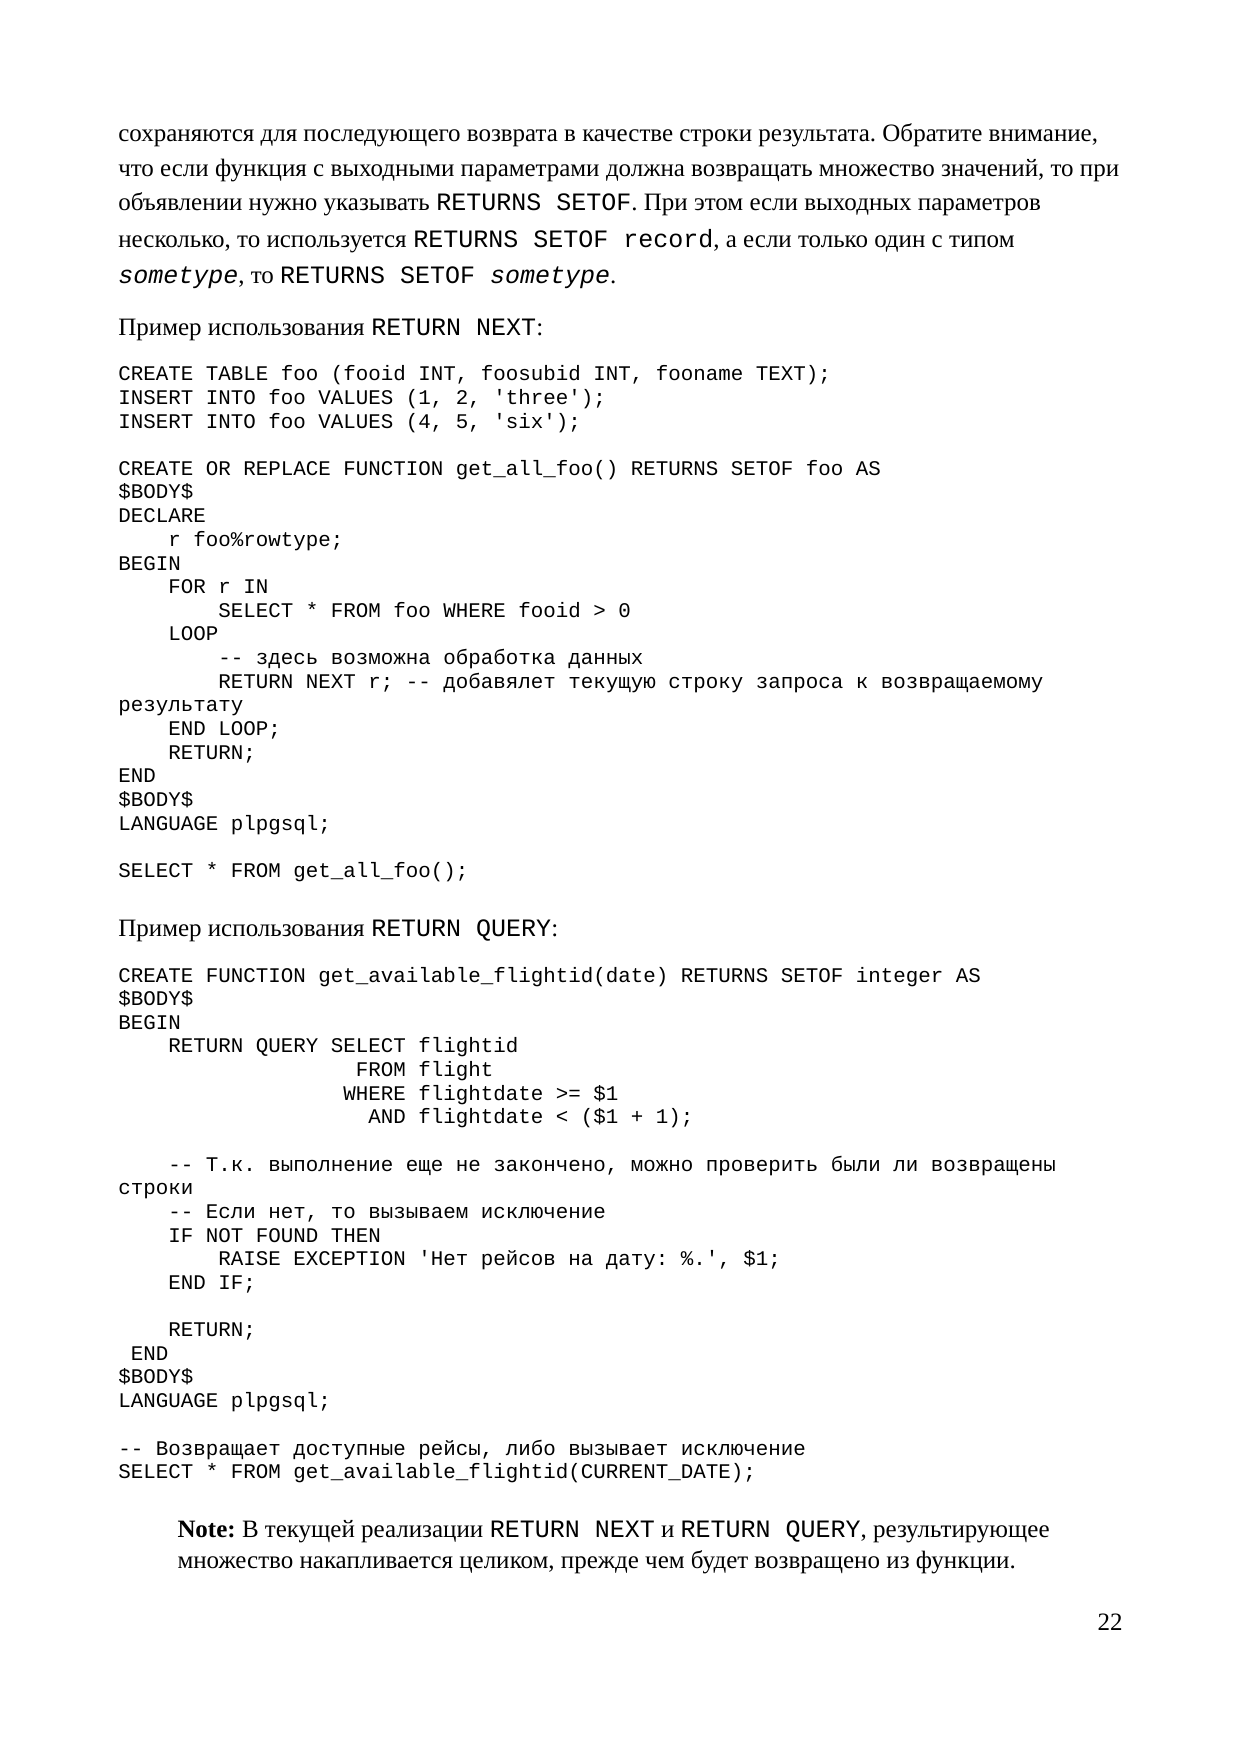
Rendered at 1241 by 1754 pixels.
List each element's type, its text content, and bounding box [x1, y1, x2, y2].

text INSERT INTO foo VALUES (1, 2, 'three'); [118, 387, 1122, 411]
text Note: В текущей реализации RETURN NEXT и RETURN QUERY, результирующее множество накапливается целиком, прежде чем будет возвращено из функции. [177, 1514, 1063, 1574]
text DECLARE [118, 505, 1122, 529]
text $BODY$ [118, 789, 1122, 813]
text INSERT INTO foo VALUES (4, 5, 'six'); [118, 411, 1122, 434]
text WHERE flightdate >= $1 [118, 1083, 1122, 1106]
text SELECT * FROM get_available_flightid(CURRENT_DATE); [118, 1461, 1122, 1485]
text CREATE FUNCTION get_available_flightid(date) RETURNS SETOF integer AS [118, 964, 1122, 988]
text SELECT * FROM get_all_foo(); [118, 860, 1122, 883]
text IF NOT FOUND THEN [118, 1225, 1122, 1248]
text RETURN QUERY SELECT flightid [118, 1036, 1122, 1059]
text RETURN; [118, 1319, 1122, 1343]
text AND flightdate < ($1 + 1); [118, 1106, 1122, 1130]
text сохраняются для последующего возврата в качестве строки результата. Обратите внимание, что если функция с выходными параметрами должна возвращать множество значений, то при объявлении нужно указывать RETURNS SETOF. При этом если выходных параметров несколько, то используется RETURNS SETOF record, а если только один с типом sometype, то RETURNS SETOF sometype. [118, 118, 1122, 291]
text END [118, 1343, 1122, 1367]
text -- Если нет, то вызываем исключение [118, 1201, 1122, 1225]
text SELECT * FROM foo WHERE fooid > 0 [118, 600, 1122, 623]
text RAISE EXCEPTION 'Нет рейсов на дату: %.', $1; [118, 1248, 1122, 1272]
text -- здесь возможна обработка данных [118, 647, 1122, 671]
text BEGIN [118, 552, 1122, 576]
text r foo%rowtype; [118, 529, 1122, 552]
text $BODY$ [118, 1367, 1122, 1390]
text CREATE TABLE foo (fooid INT, foosubid INT, fooname TEXT); [118, 363, 1122, 387]
text -- Т.к. выполнение еще не закончено, можно проверить были ли возвращены строки [118, 1154, 1122, 1201]
text RETURN NEXT r; -- добавялет текущую строку запроса к возвращаемому результату [118, 671, 1122, 718]
text Пример использования RETURN QUERY: [118, 913, 1122, 944]
text LANGUAGE plpgsql; [118, 813, 1122, 836]
text -- Возвращает доступные рейсы, либо вызывает исключение [118, 1437, 1122, 1461]
text RETURN; [118, 742, 1122, 765]
text CREATE OR REPLACE FUNCTION get_all_foo() RETURNS SETOF foo AS [118, 458, 1122, 482]
text LANGUAGE plpgsql; [118, 1390, 1122, 1414]
text $BODY$ [118, 988, 1122, 1012]
text END IF; [118, 1272, 1122, 1296]
text BEGIN [118, 1012, 1122, 1036]
text FROM flight [118, 1059, 1122, 1083]
text END [118, 765, 1122, 789]
text Пример использования RETURN NEXT: [118, 312, 1122, 343]
text $BODY$ [118, 482, 1122, 505]
text LOOP [118, 623, 1122, 647]
text FOR r IN [118, 576, 1122, 600]
text END LOOP; [118, 718, 1122, 742]
